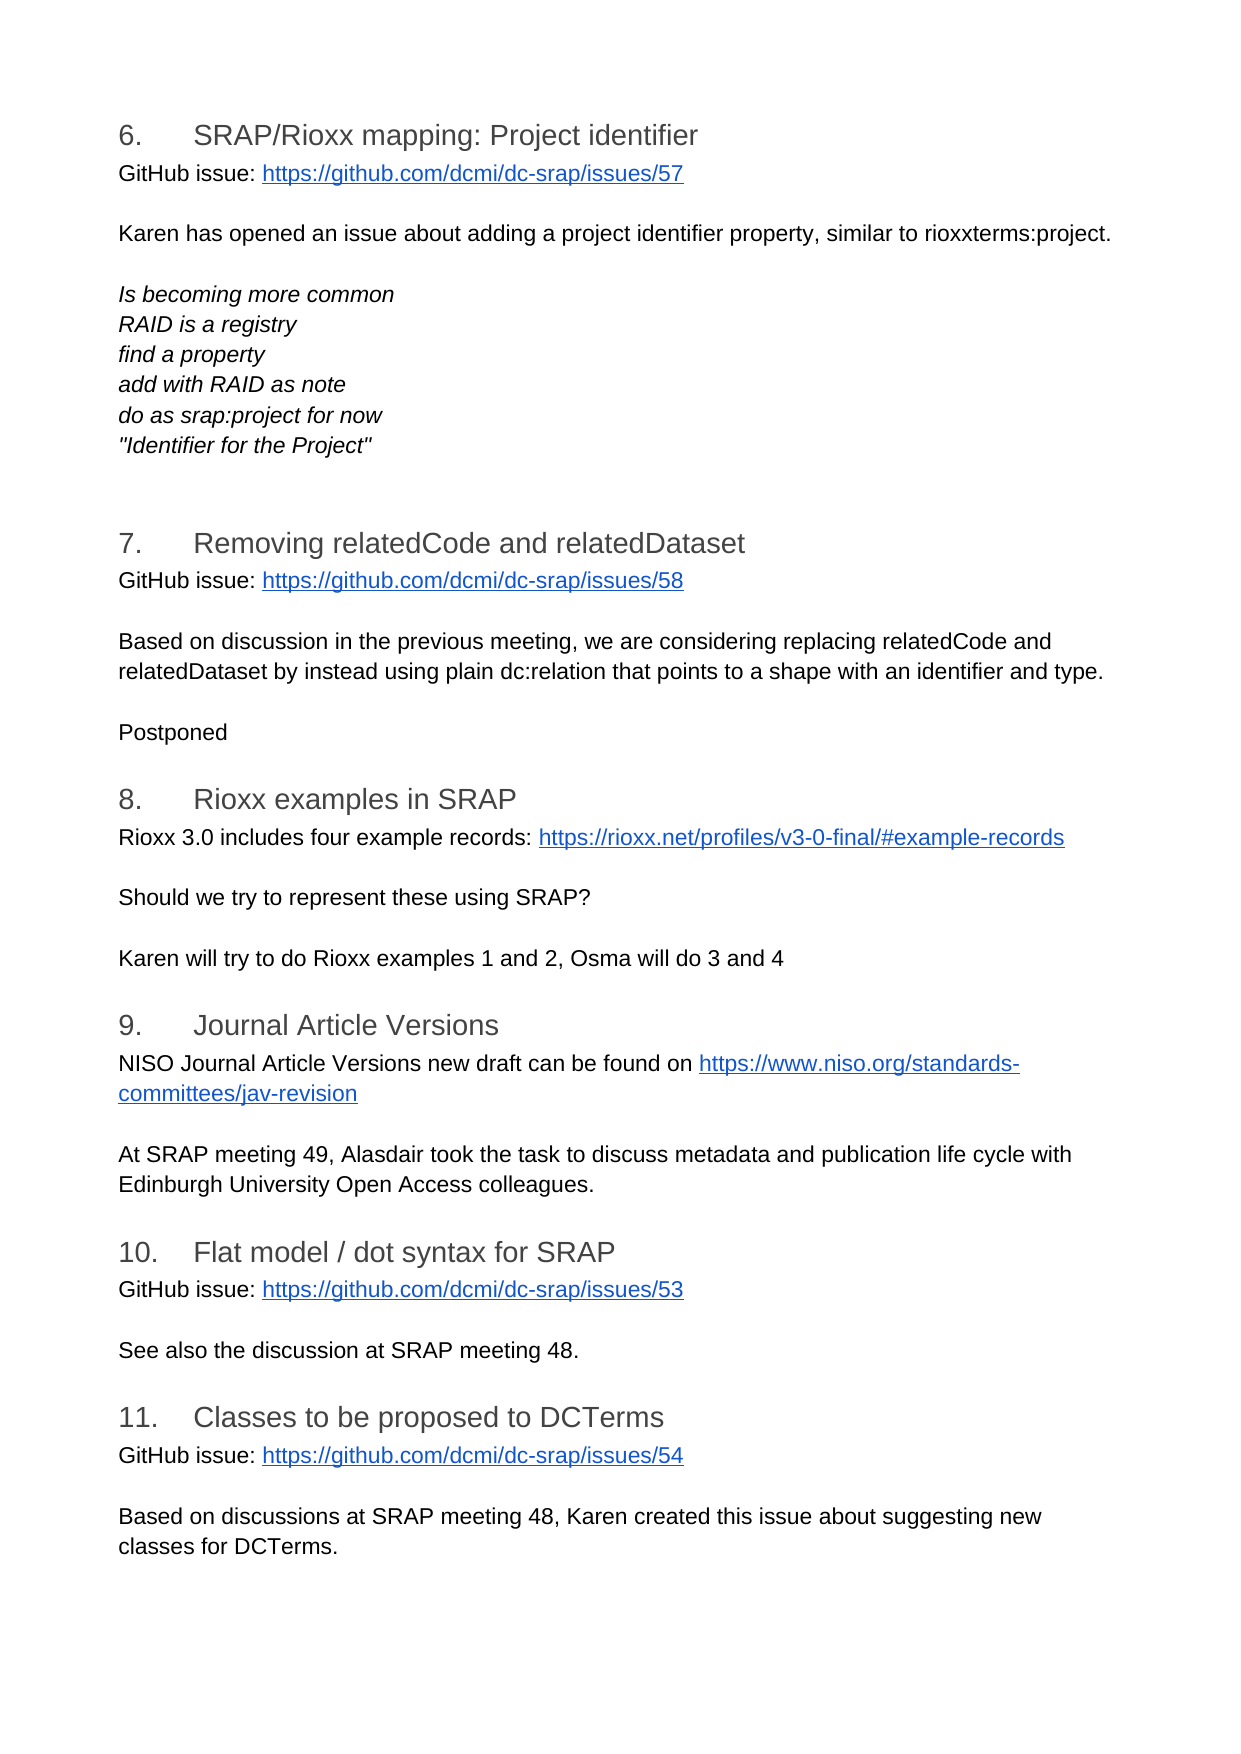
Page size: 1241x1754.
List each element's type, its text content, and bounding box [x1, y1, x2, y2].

subtitle Removing relatedCode and relatedDataset [118, 526, 1122, 559]
text Based on discussion in the previous meeting, we are considering replacing relatedCode and relatedDataset by instead using plain dc:relation that points to a shape with an identifier and type. [118, 628, 1122, 684]
text Should we try to represent these using SRAP? [118, 884, 1122, 911]
text Based on discussions at SRAP meeting 48, Karen created this issue about suggesting new classes for DCTerms. [118, 1503, 1122, 1559]
subtitle SRAP/Rioxx mapping: Project identifier [118, 118, 1122, 152]
subtitle Classes to be proposed to DCTerms [118, 1400, 1122, 1434]
text "Identifier for the Project" [118, 432, 1122, 458]
text At SRAP meeting 49, Alasdair took the task to discuss metadata and publication life cycle with Edinburgh University Open Access colleagues. [118, 1141, 1122, 1197]
text RAID is a registry [118, 311, 1122, 337]
text Postponed [118, 718, 1122, 745]
text Rioxx 3.0 includes four example records: https://rioxx.net/profiles/v3-0-final/#example-records [118, 824, 1122, 850]
subtitle Journal Article Versions [118, 1008, 1122, 1042]
subtitle Rioxx examples in SRAP [118, 782, 1122, 816]
text do as srap:project for now [118, 402, 1122, 428]
text find a property [118, 341, 1122, 368]
text Karen has opened an issue about adding a project identifier property, similar to rioxxterms:project. [118, 220, 1122, 247]
text Is becoming more common [118, 281, 1122, 307]
text See also the discussion at SRAP meeting 48. [118, 1337, 1122, 1363]
subtitle Flat model / dot syntax for SRAP [118, 1234, 1122, 1268]
text add with RAID as note [118, 371, 1122, 398]
text GitHub issue: https://github.com/dcmi/dc-srap/issues/53 [118, 1276, 1122, 1303]
text NISO Journal Article Versions new draft can be found on https://www.niso.org/standards-committees/jav-revision [118, 1050, 1122, 1107]
text Karen will try to do Rioxx examples 1 and 2, Osma will do 3 and 4 [118, 945, 1122, 971]
text GitHub issue: https://github.com/dcmi/dc-srap/issues/54 [118, 1442, 1122, 1469]
text GitHub issue: https://github.com/dcmi/dc-srap/issues/57 [118, 160, 1122, 186]
text GitHub issue: https://github.com/dcmi/dc-srap/issues/58 [118, 567, 1122, 594]
